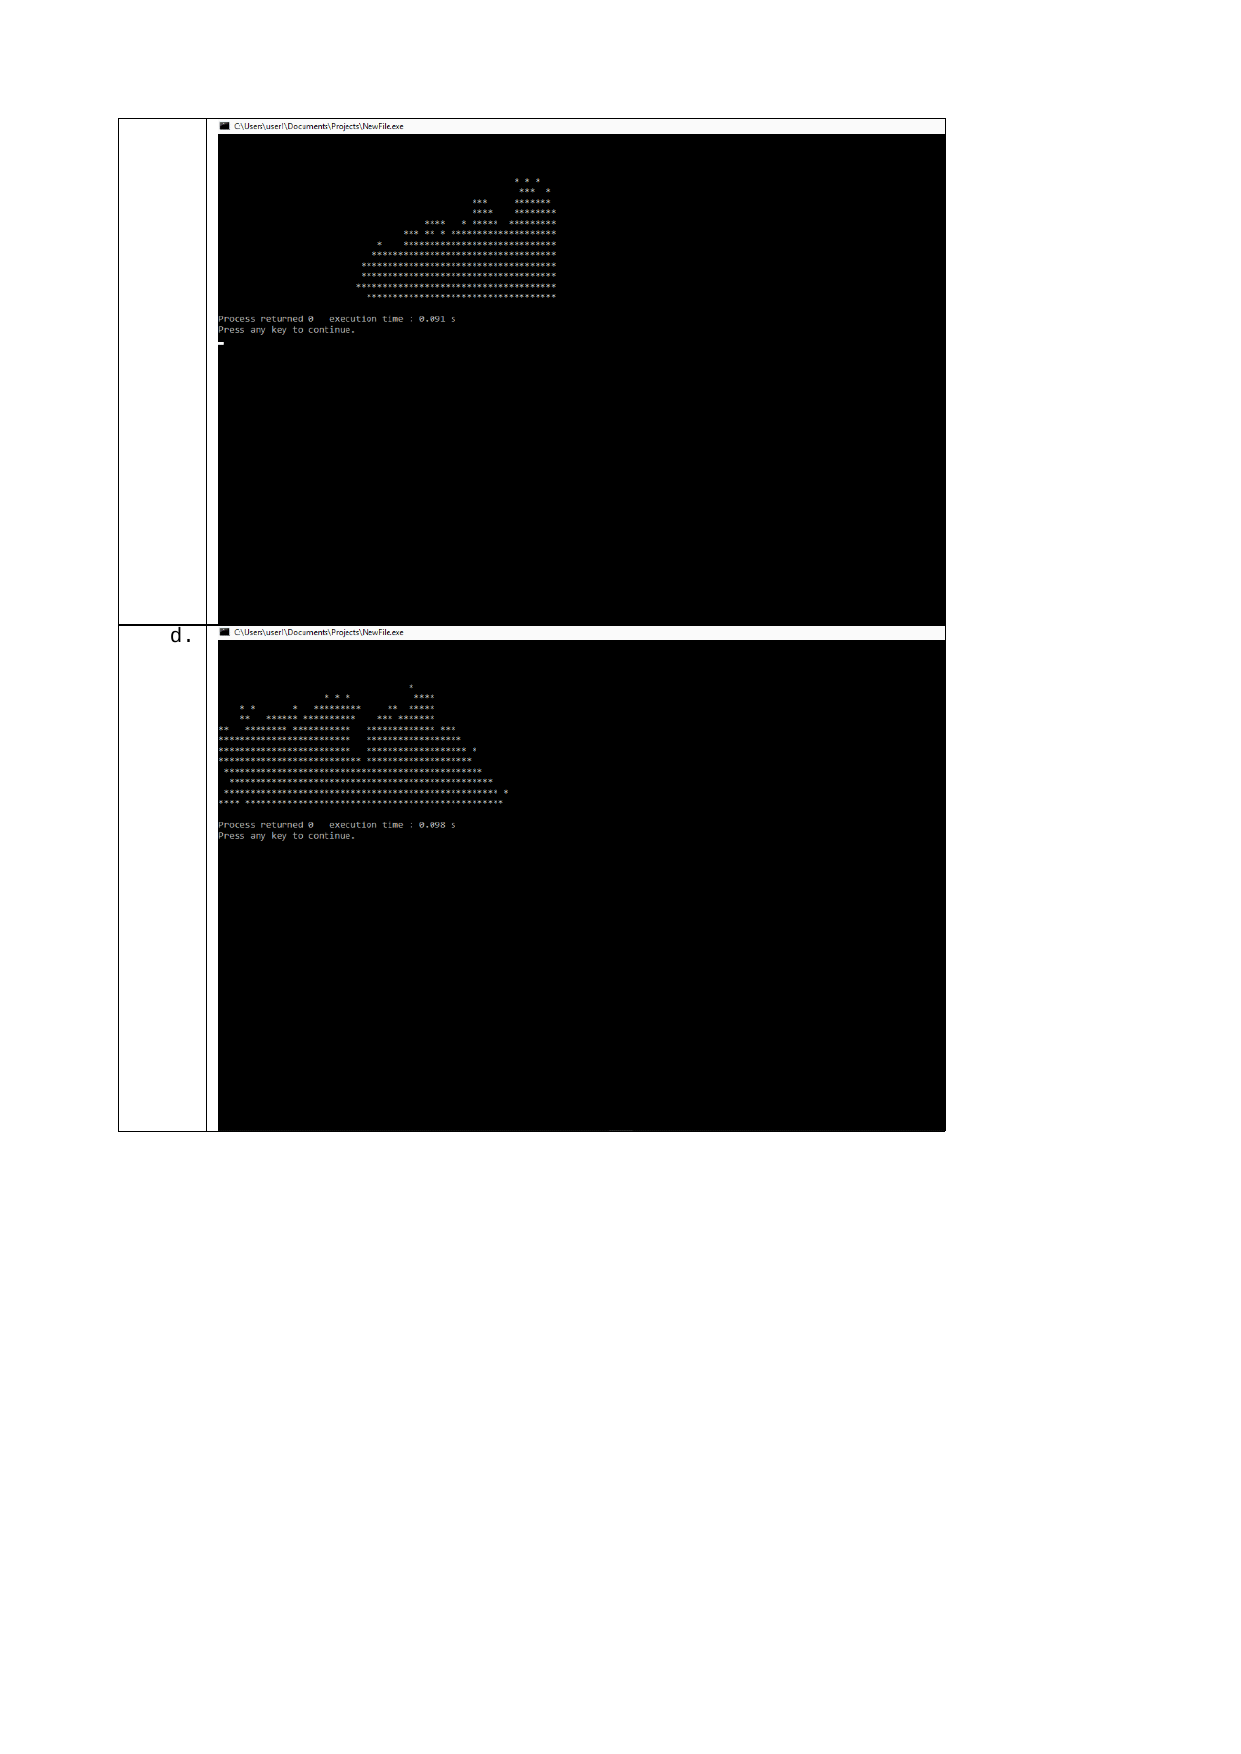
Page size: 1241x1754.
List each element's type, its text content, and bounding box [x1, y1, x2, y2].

table_cell [207, 119, 218, 624]
table_cell d. [119, 626, 206, 1131]
table_cell [119, 119, 206, 624]
table_cell [207, 626, 218, 1131]
